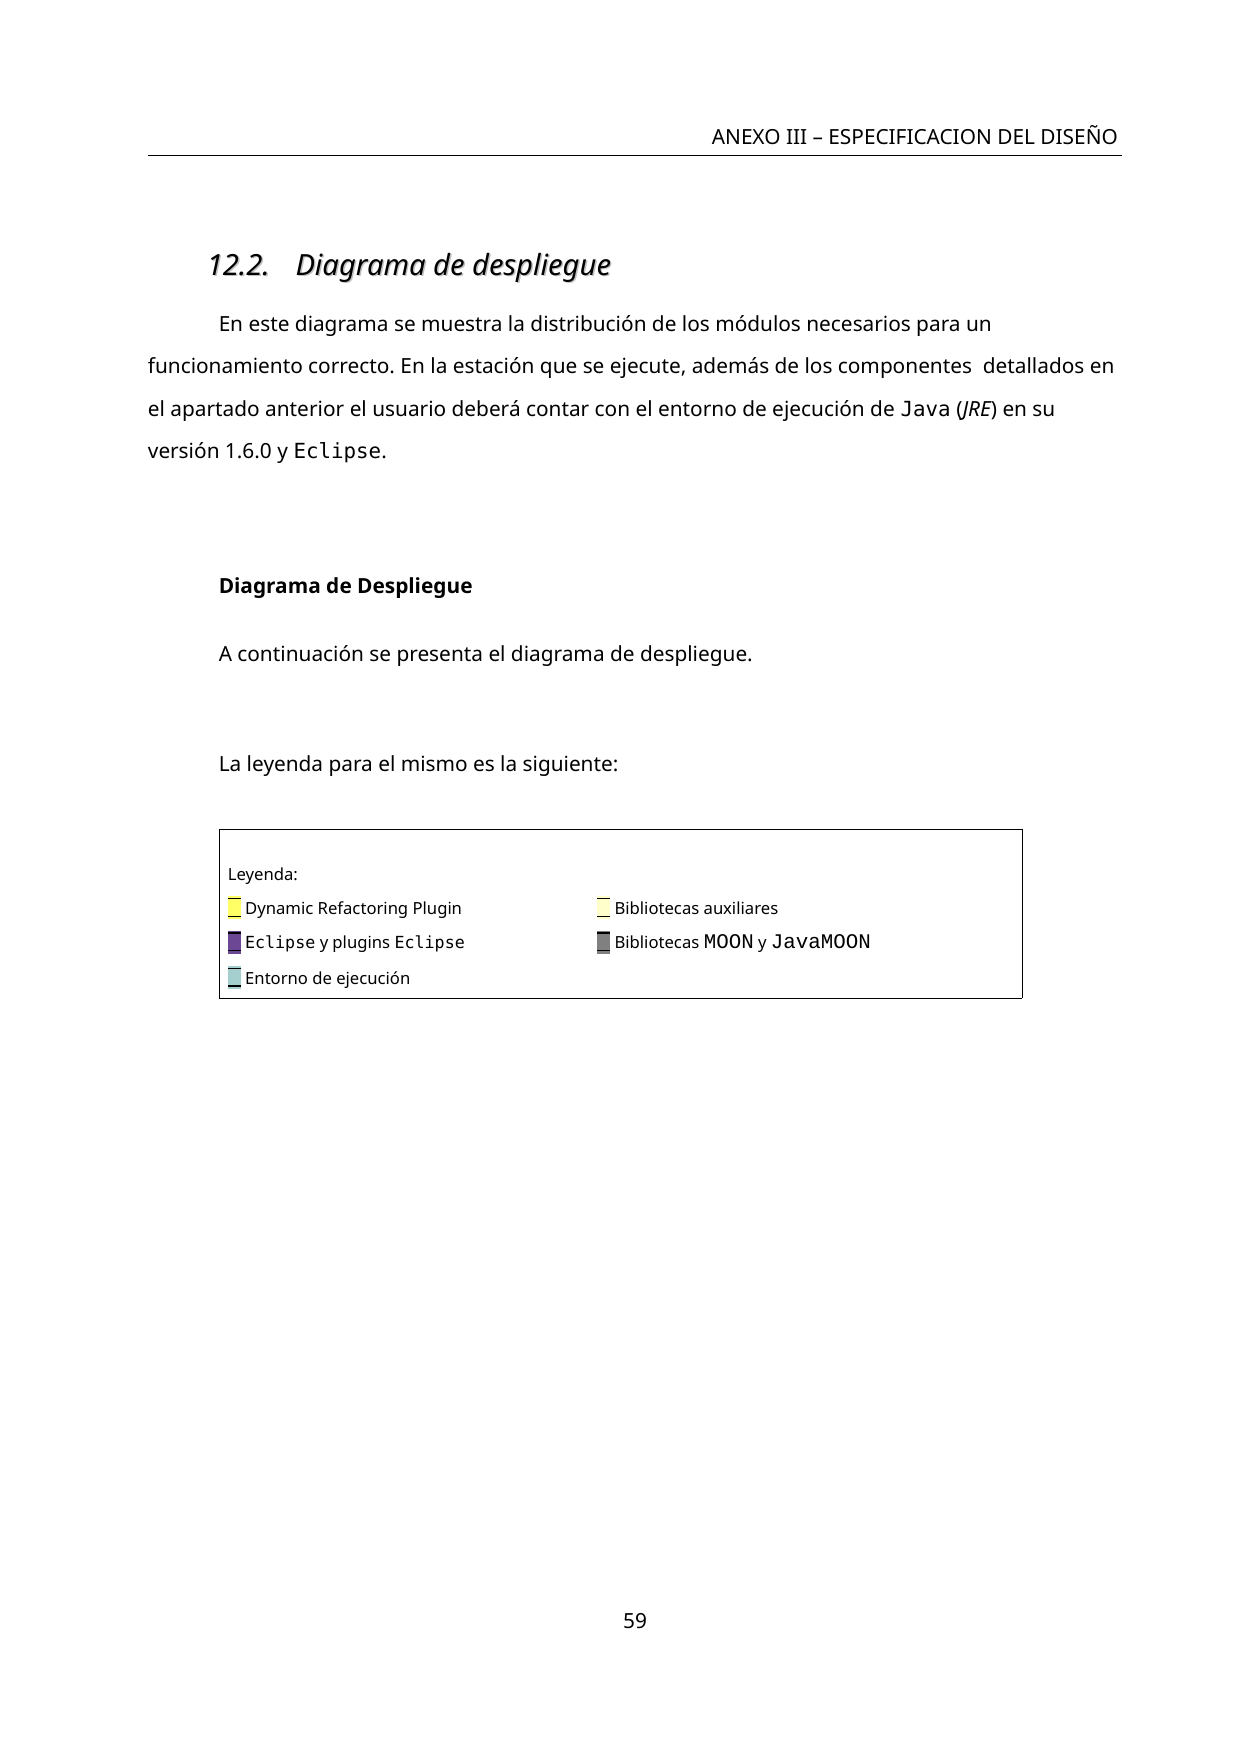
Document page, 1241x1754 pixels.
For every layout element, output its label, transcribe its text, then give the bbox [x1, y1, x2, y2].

text Diagrama de Despliegue [148, 572, 1122, 600]
subtitle Diagrama de despliegue [207, 244, 1122, 284]
text En este diagrama se muestra la distribución de los módulos necesarios para un funcionamiento correcto. En la estación que se ejecute, además de los componentes detallados en el apartado anterior el usuario deberá contar con el entorno de ejecución de Java (JRE) en su versión 1.6.0 y Eclipse. [148, 309, 1122, 465]
text Leyenda: Dynamic Refactoring Plugin Bibliotecas auxiliares Eclipse y plugins Eclipse Bibliotecas MOON y JavaMOON Entorno de ejecución [228, 862, 1013, 989]
text La leyenda para el mismo es la siguiente: [148, 749, 1122, 778]
text A continuación se presenta el diagrama de despliegue. [148, 639, 1122, 710]
